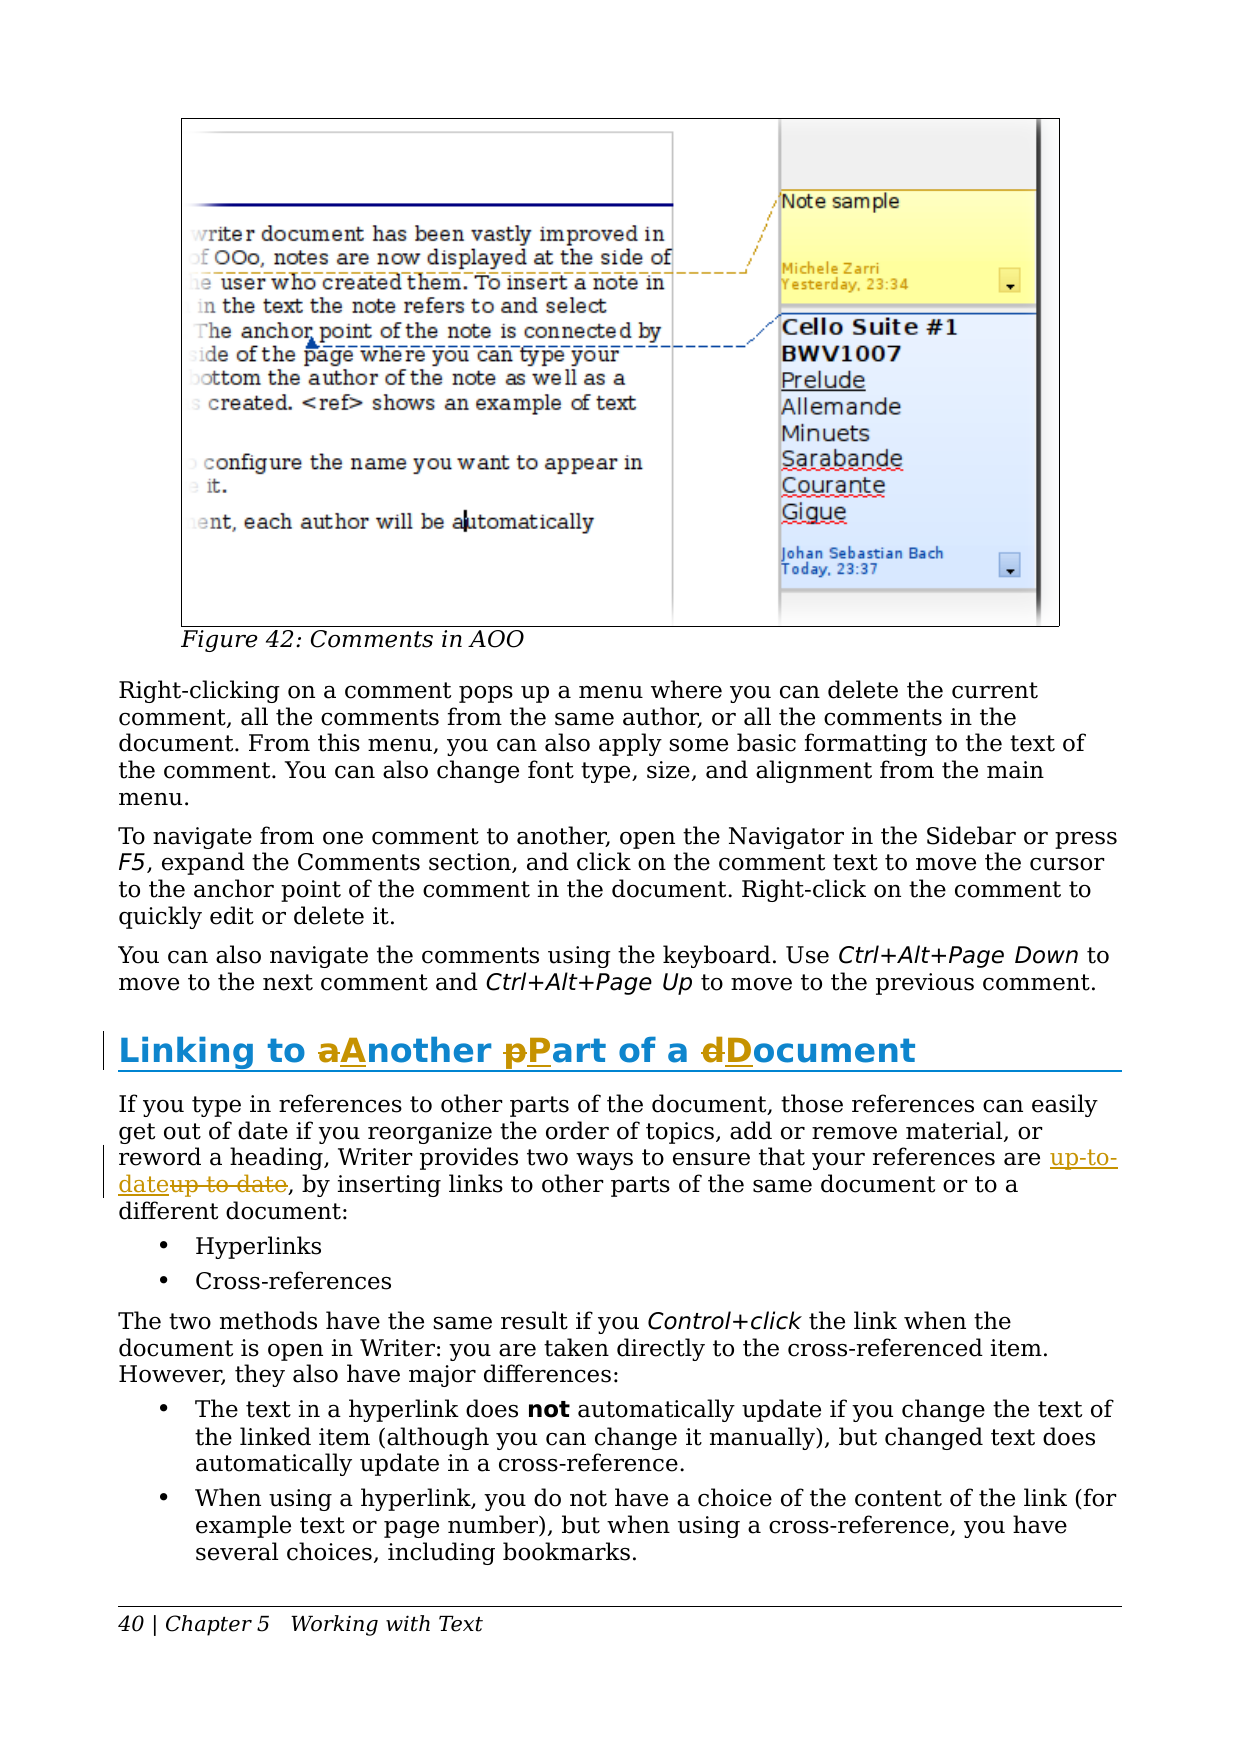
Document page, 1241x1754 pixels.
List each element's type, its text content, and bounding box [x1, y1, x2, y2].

text To navigate from one comment to another, open the Navigator in the Sidebar or press F5, expand the Comments section, and click on the comment text to move the cursor to the anchor point of the comment in the document. Right-click on the comment to quickly edit or delete it. [118, 823, 1122, 929]
picture [182, 119, 1059, 626]
text You can also navigate the comments using the keyboard. Use Ctrl+Alt+Page Down to move to the next comment and Ctrl+Alt+Page Up to move to the previous comment. [118, 942, 1122, 995]
list Hyperlinks [156, 1231, 1122, 1260]
text Figure 42: Comments in AOO [181, 627, 1059, 653]
text Right-clicking on a comment pops up a menu where you can delete the current comment, all the comments from the same author, or all the comments in the document. From this menu, you can also apply some basic formatting to the text of the comment. You can also change font type, size, and alignment from the main menu. [118, 677, 1122, 810]
list Cross-references [156, 1266, 1122, 1296]
list When using a hyperlink, you do not have a choice of the content of the link (for example text or page number), but when using a cross-reference, you have several choices, including bookmarks. [156, 1483, 1122, 1566]
list The text in a hyperlink does not automatically update if you change the text of the linked item (although you can change it manually), but changed text does automatically update in a cross-reference. [156, 1394, 1122, 1477]
list If you type in references to other parts of the document, those references can easily get out of date if you reorganize the order of topics, add or remove material, or reword a heading, Writer provides two ways to ensure that your references are up-to-date, by inserting links to other parts of the same document or to a different document: [118, 1091, 1122, 1224]
list The two methods have the same result if you Control+click the link when the document is open in Writer: you are taken directly to the cross-referenced item. However, they also have major differences: [118, 1308, 1122, 1388]
subtitle Linking to Another Part of a Document [118, 1031, 1122, 1070]
